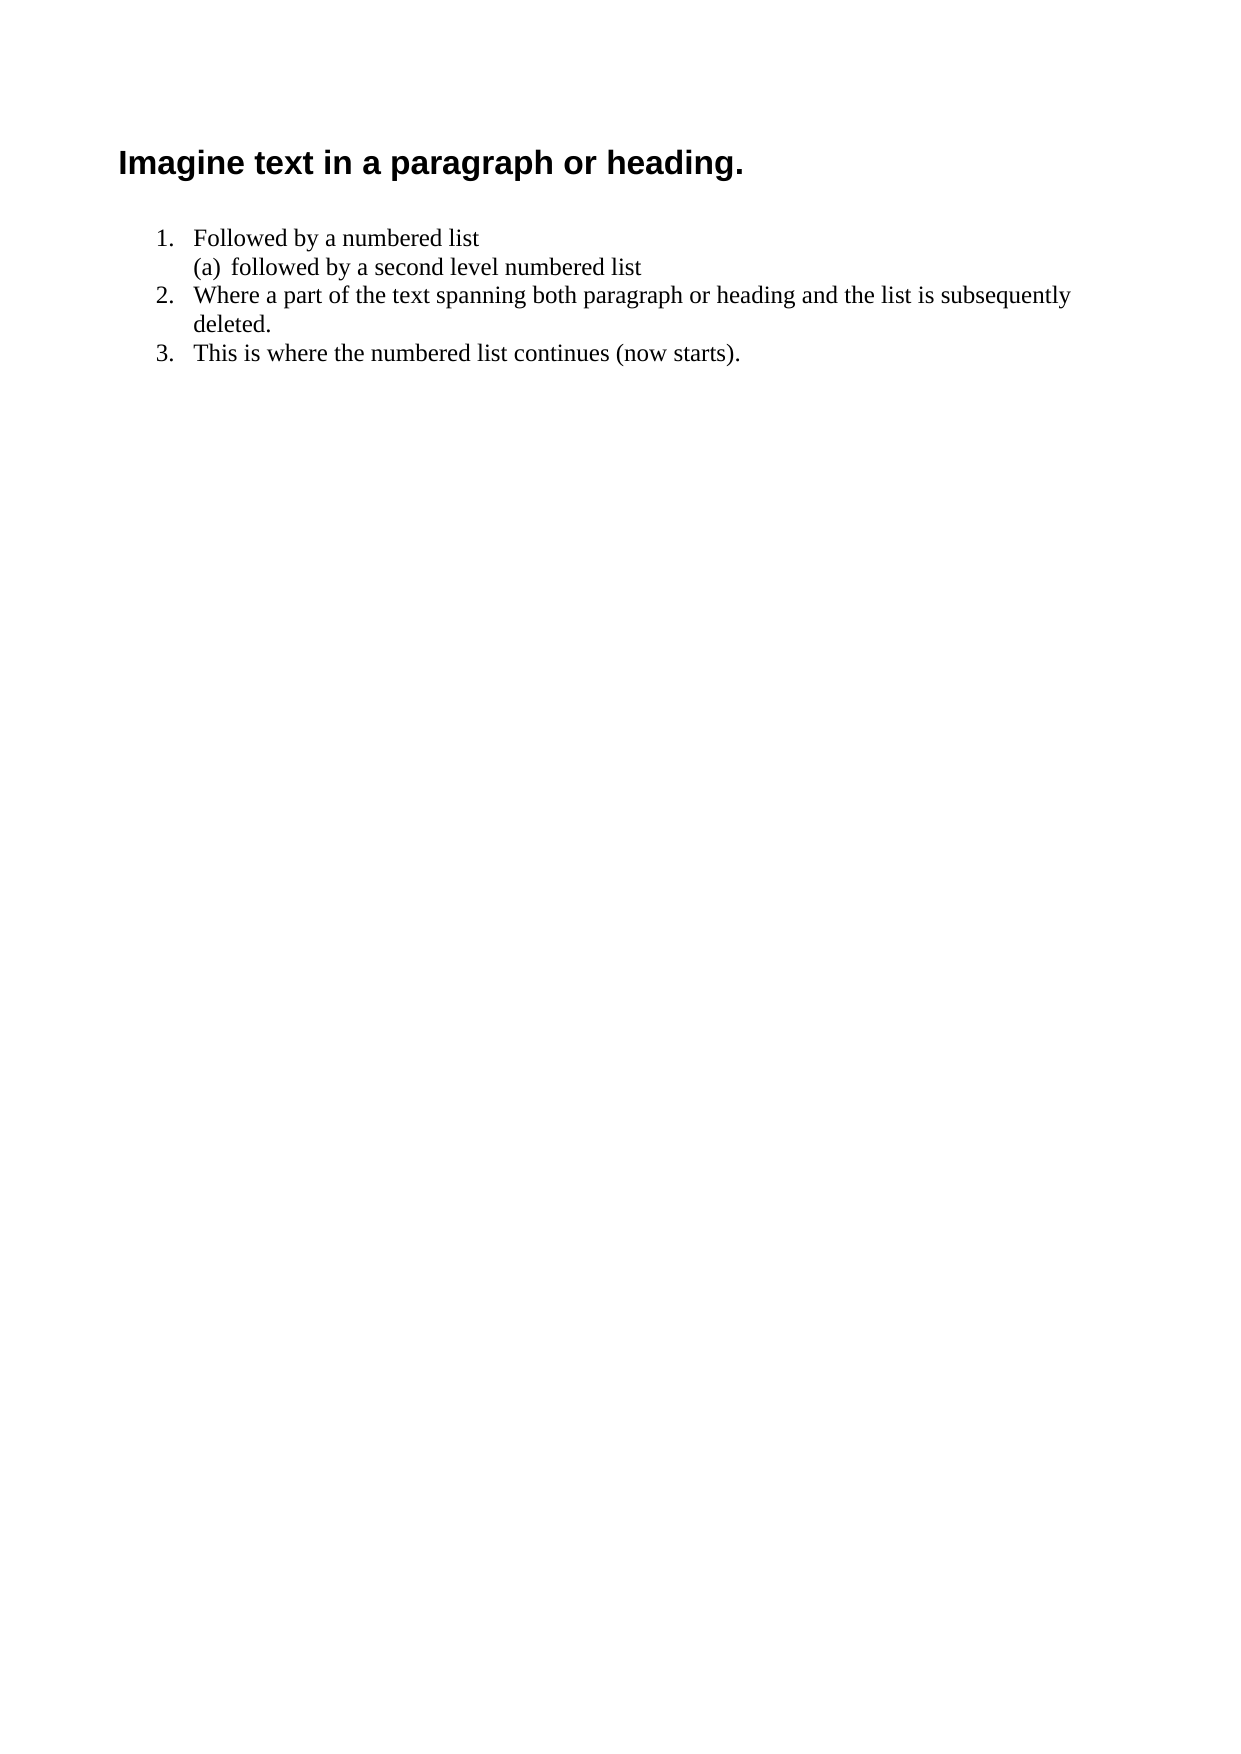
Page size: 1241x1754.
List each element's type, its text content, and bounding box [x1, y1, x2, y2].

list Where a part of the text spanning both paragraph or heading and the list is subsequently deleted. [156, 281, 1122, 338]
list This is where the numbered list continues (now starts). [156, 338, 1122, 367]
list Followed by a numbered list [156, 223, 1122, 252]
subtitle Imagine text in a paragraph or heading. [118, 143, 1122, 182]
list followed by a second level numbered list [193, 252, 1122, 281]
